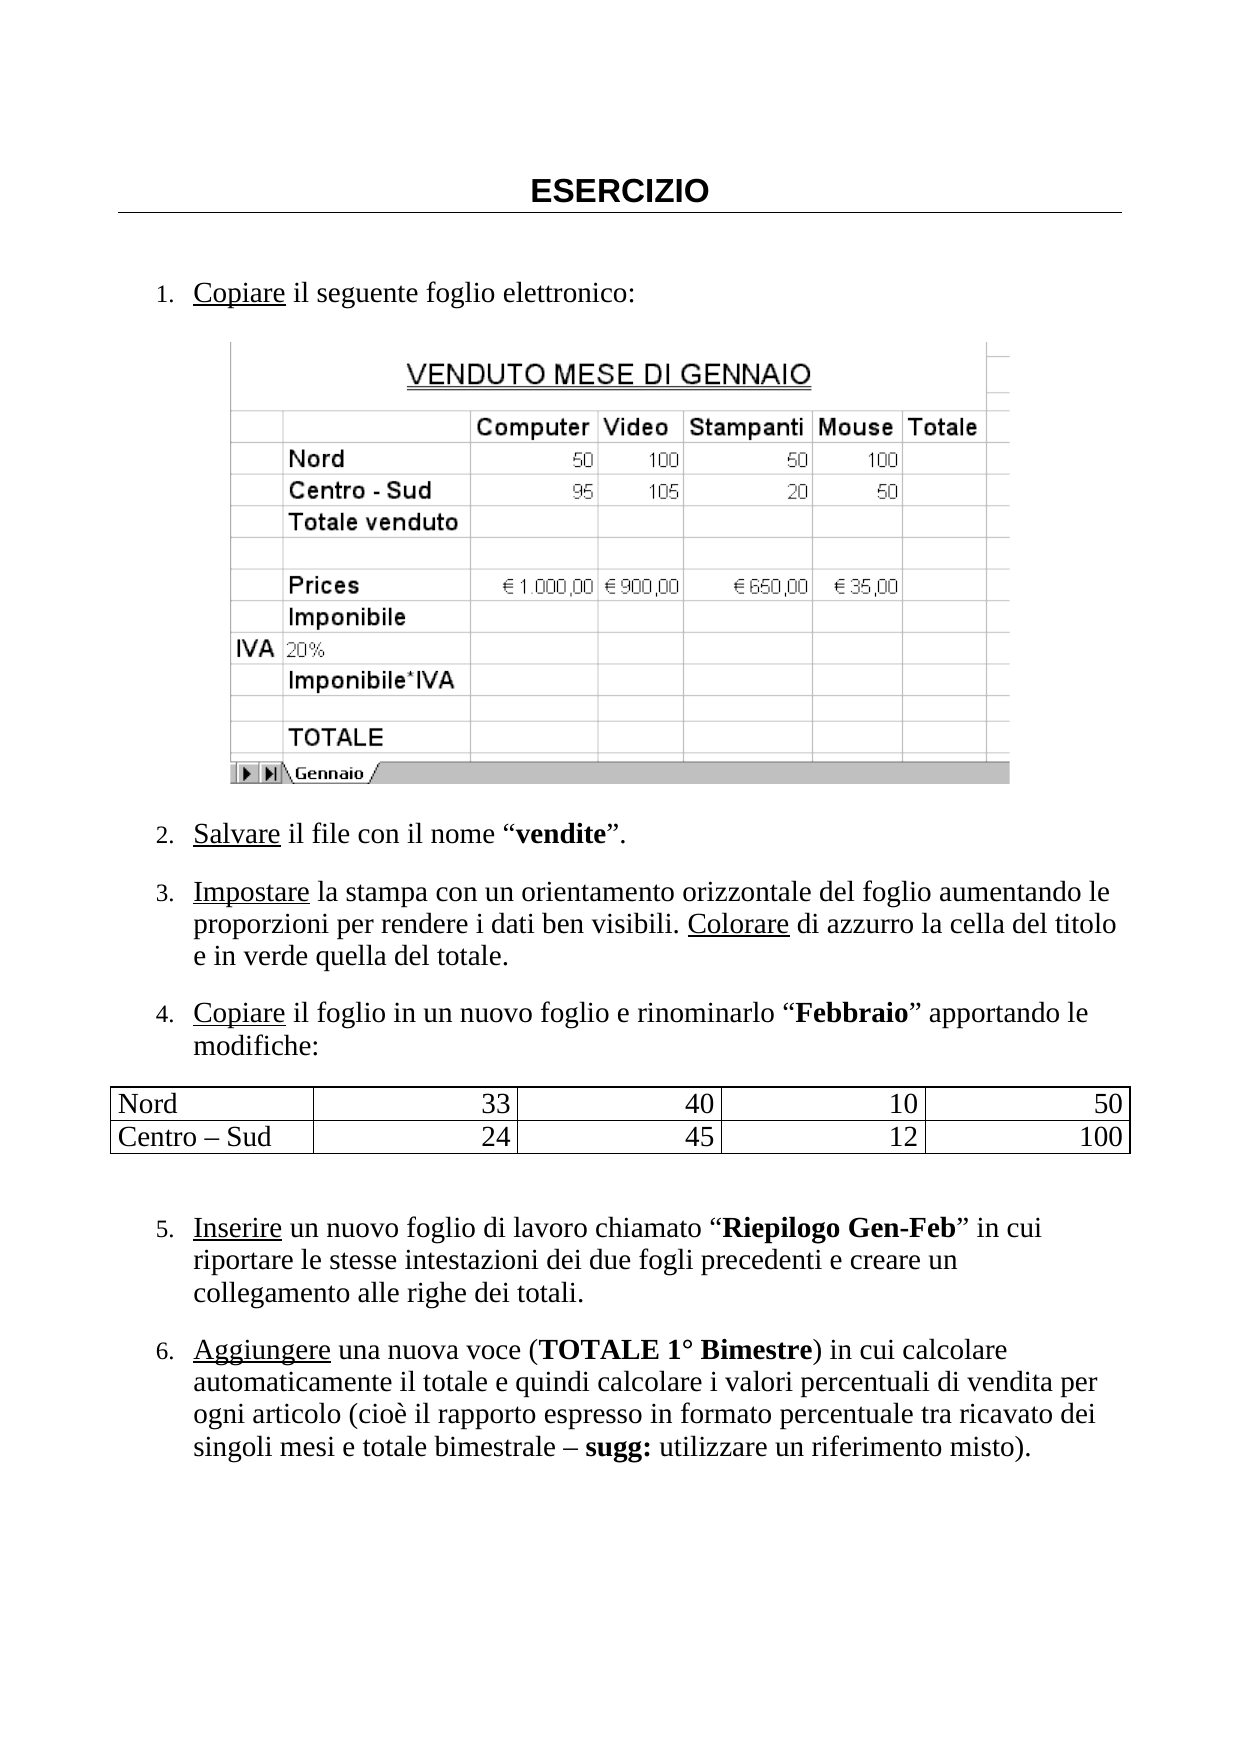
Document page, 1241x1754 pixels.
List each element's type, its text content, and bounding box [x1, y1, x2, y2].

list Salvare il file con il nome “vendite”. [156, 818, 1122, 850]
table_cell 100 [926, 1121, 1129, 1153]
table_header 50 [926, 1088, 1129, 1120]
table_header 10 [722, 1088, 925, 1120]
picture [230, 342, 1010, 784]
list Inserire un nuovo foglio di lavoro chiamato “Riepilogo Gen-Feb” in cui riportare le stesse intestazioni dei due fogli precedenti e creare un collegamento alle righe dei totali. [156, 1211, 1122, 1308]
table_cell 12 [722, 1121, 925, 1153]
subtitle ESERCIZIO [118, 173, 1122, 212]
list Copiare il foglio in un nuovo foglio e rinominarlo “Febbraio” apportando le modifiche: [156, 997, 1122, 1061]
table_header 40 [518, 1088, 721, 1120]
table_header 33 [314, 1088, 517, 1120]
list Aggiungere una nuova voce (TOTALE 1° Bimestre) in cui calcolare automaticamente il totale e quindi calcolare i valori percentuali di vendita per ogni articolo (cioè il rapporto espresso in formato percentuale tra ricavato dei singoli mesi e totale bimestrale – sugg: utilizzare un riferimento misto). [156, 1333, 1122, 1462]
table_cell 45 [518, 1121, 721, 1153]
list Impostare la stampa con un orientamento orizzontale del foglio aumentando le proporzioni per rendere i dati ben visibili. Colorare di azzurro la cella del titolo e in verde quella del totale. [156, 875, 1122, 972]
table_cell 24 [314, 1121, 517, 1153]
list Copiare il seguente foglio elettronico: [156, 277, 1122, 309]
table_header Nord [111, 1088, 313, 1120]
table_cell Centro – Sud [111, 1121, 313, 1153]
